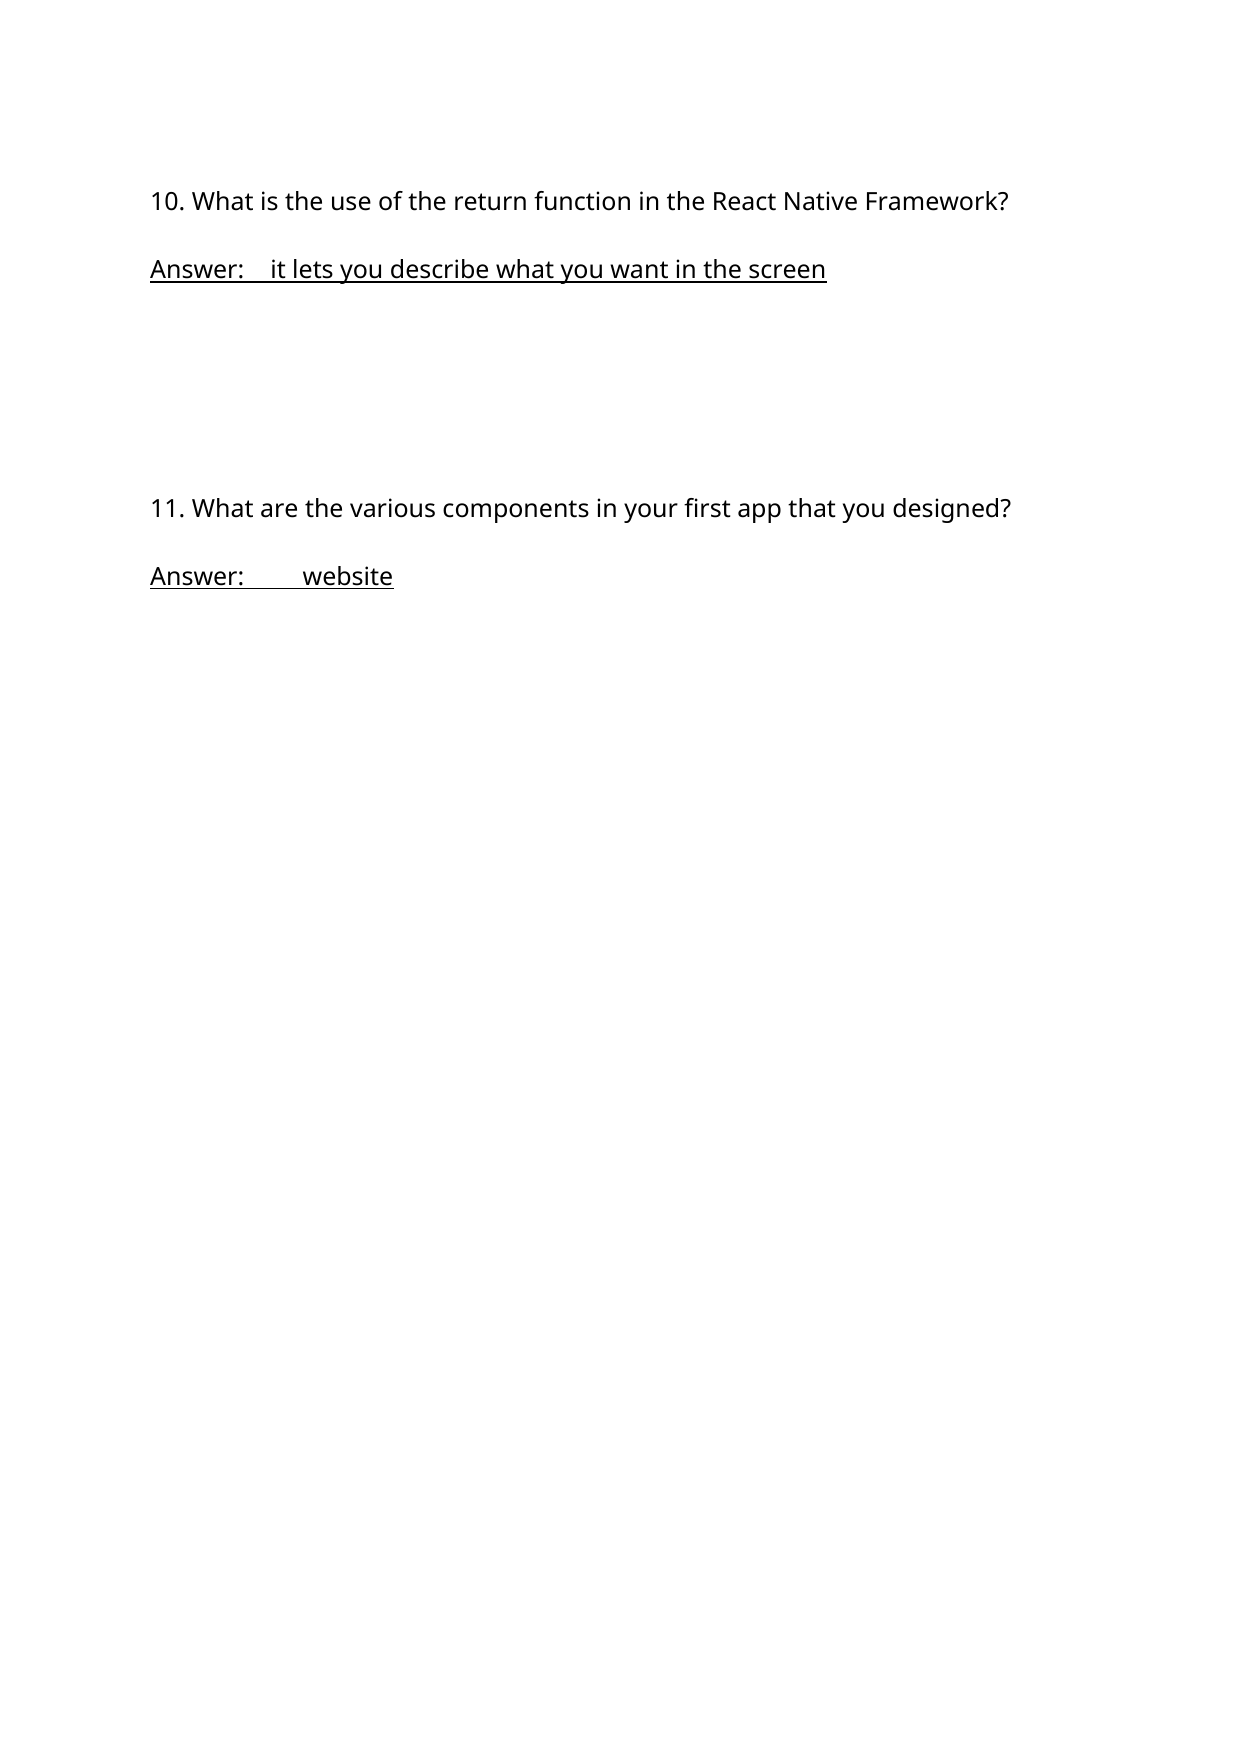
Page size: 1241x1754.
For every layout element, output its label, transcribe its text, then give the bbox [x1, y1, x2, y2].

text 10. What is the use of the return function in the React Native Framework? [150, 184, 1090, 218]
text Answer: website [150, 559, 1090, 593]
text Answer: it lets you describe what you want in the screen [150, 252, 1090, 286]
text 11. What are the various components in your first app that you designed? [150, 491, 1090, 525]
